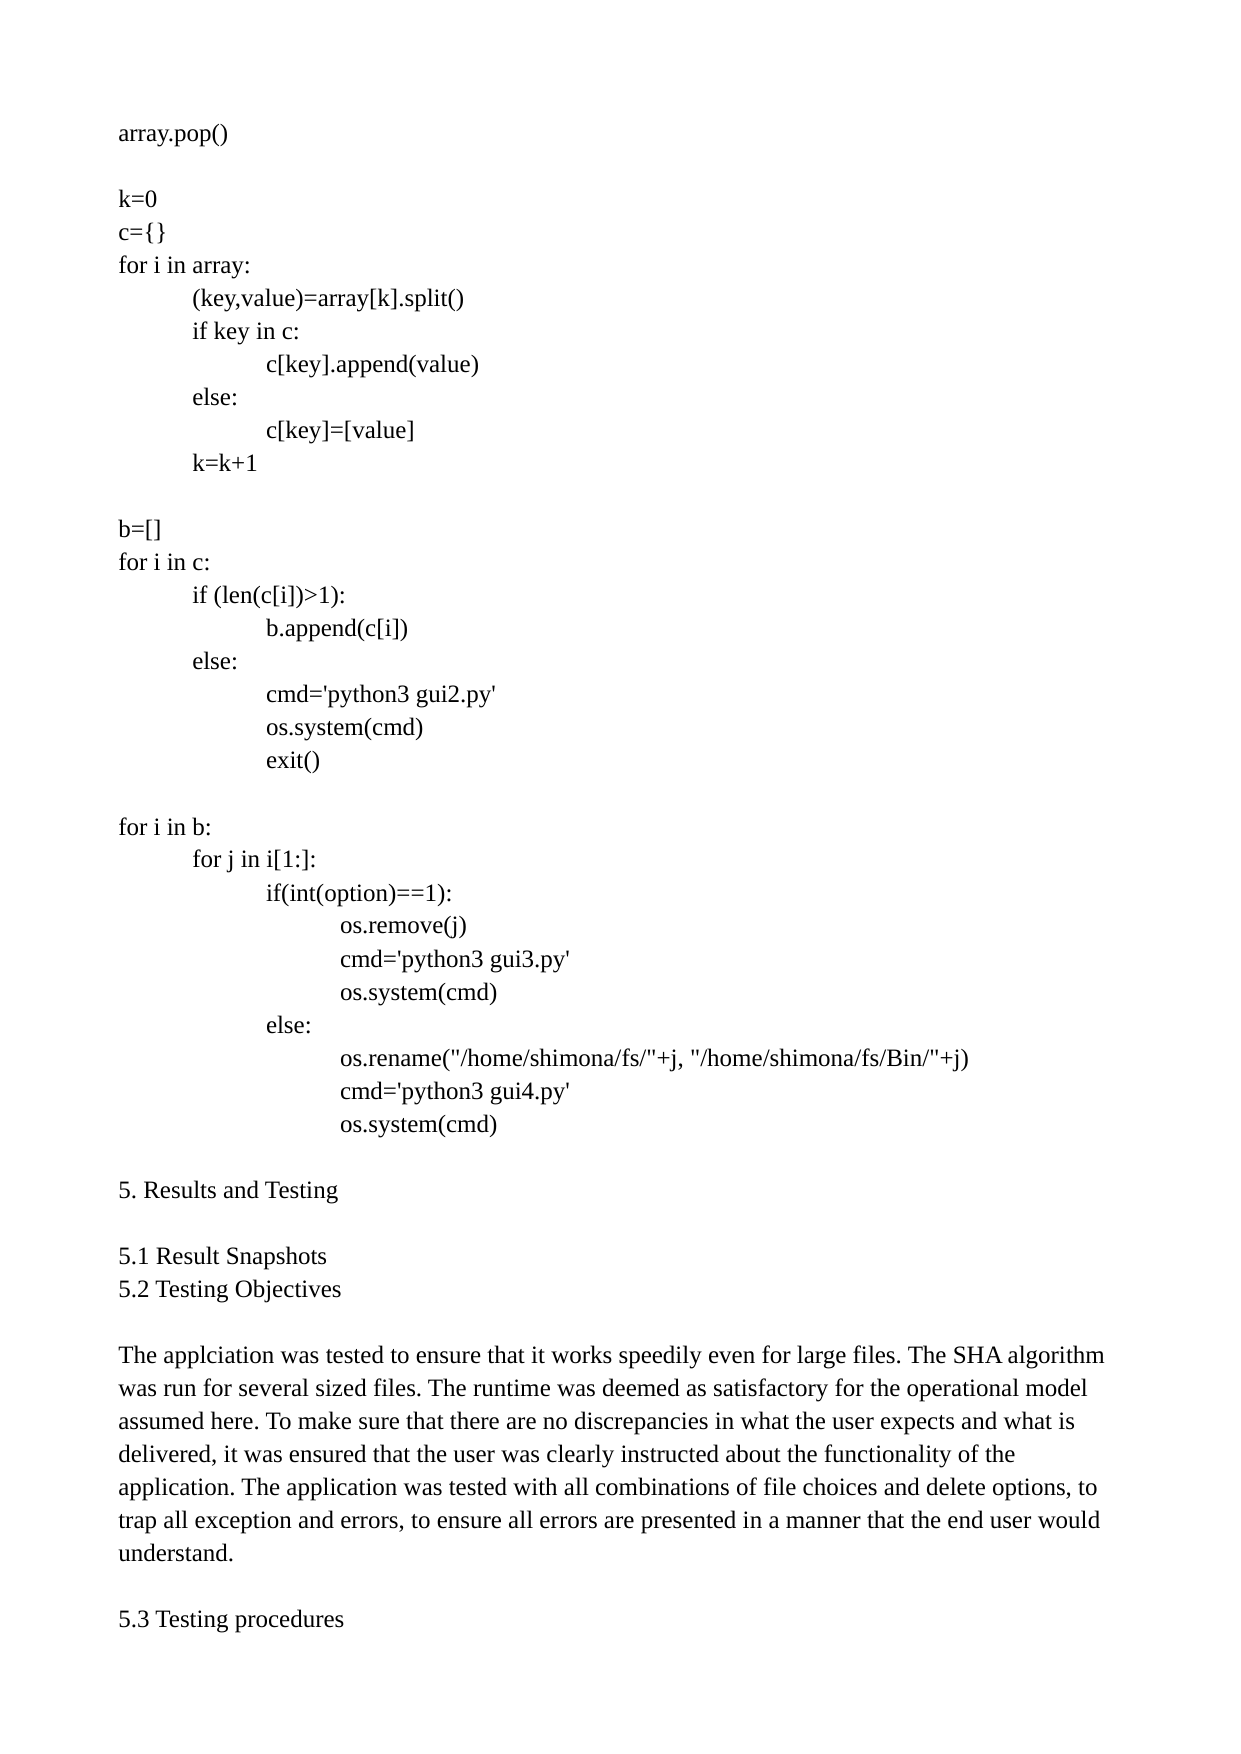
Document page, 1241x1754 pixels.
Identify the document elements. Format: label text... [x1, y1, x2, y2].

text os.system(cmd) [118, 977, 1122, 1005]
text os.rename("/home/shimona/fs/"+j, "/home/shimona/fs/Bin/"+j) [118, 1043, 1122, 1071]
text k=0 [118, 184, 1122, 213]
text if(int(option)==1): [118, 878, 1122, 906]
text b.append(c[i]) [118, 613, 1122, 642]
text cmd='python3 gui2.py' [118, 679, 1122, 708]
text 5.2 Testing Objectives [118, 1274, 1122, 1303]
text else: [118, 646, 1122, 675]
text The applciation was tested to ensure that it works speedily even for large files. The SHA algorithm was run for several sized files. The runtime was deemed as satisfactory for the operational model assumed here. To make sure that there are no discrepancies in what the user expects and what is delivered, it was ensured that the user was clearly instructed about the functionality of the application. The application was tested with all combinations of file choices and delete options, to trap all exception and errors, to ensure all errors are presented in a manner that the end user would understand. [118, 1340, 1122, 1567]
text for j in i[1:]: [118, 844, 1122, 873]
text if key in c: [118, 316, 1122, 345]
text cmd='python3 gui4.py' [118, 1076, 1122, 1104]
text os.system(cmd) [118, 712, 1122, 741]
text for i in c: [118, 547, 1122, 576]
text 5.3 Testing procedures [118, 1604, 1122, 1633]
text if (len(c[i])>1): [118, 580, 1122, 609]
text 5.1 Result Snapshots [118, 1241, 1122, 1269]
text k=k+1 [118, 448, 1122, 477]
text c={} [118, 217, 1122, 246]
text else: [118, 1010, 1122, 1038]
text b=[] [118, 514, 1122, 543]
text (key,value)=array[k].split() [118, 283, 1122, 312]
text for i in b: [118, 812, 1122, 840]
text for i in array: [118, 250, 1122, 279]
text os.system(cmd) [118, 1109, 1122, 1137]
text 5. Results and Testing [118, 1175, 1122, 1203]
text c[key]=[value] [118, 415, 1122, 444]
text array.pop() [118, 118, 1122, 147]
text else: [118, 382, 1122, 411]
text cmd='python3 gui3.py' [118, 944, 1122, 972]
text exit() [118, 746, 1122, 774]
text os.remove(j) [118, 911, 1122, 939]
text c[key].append(value) [118, 349, 1122, 378]
